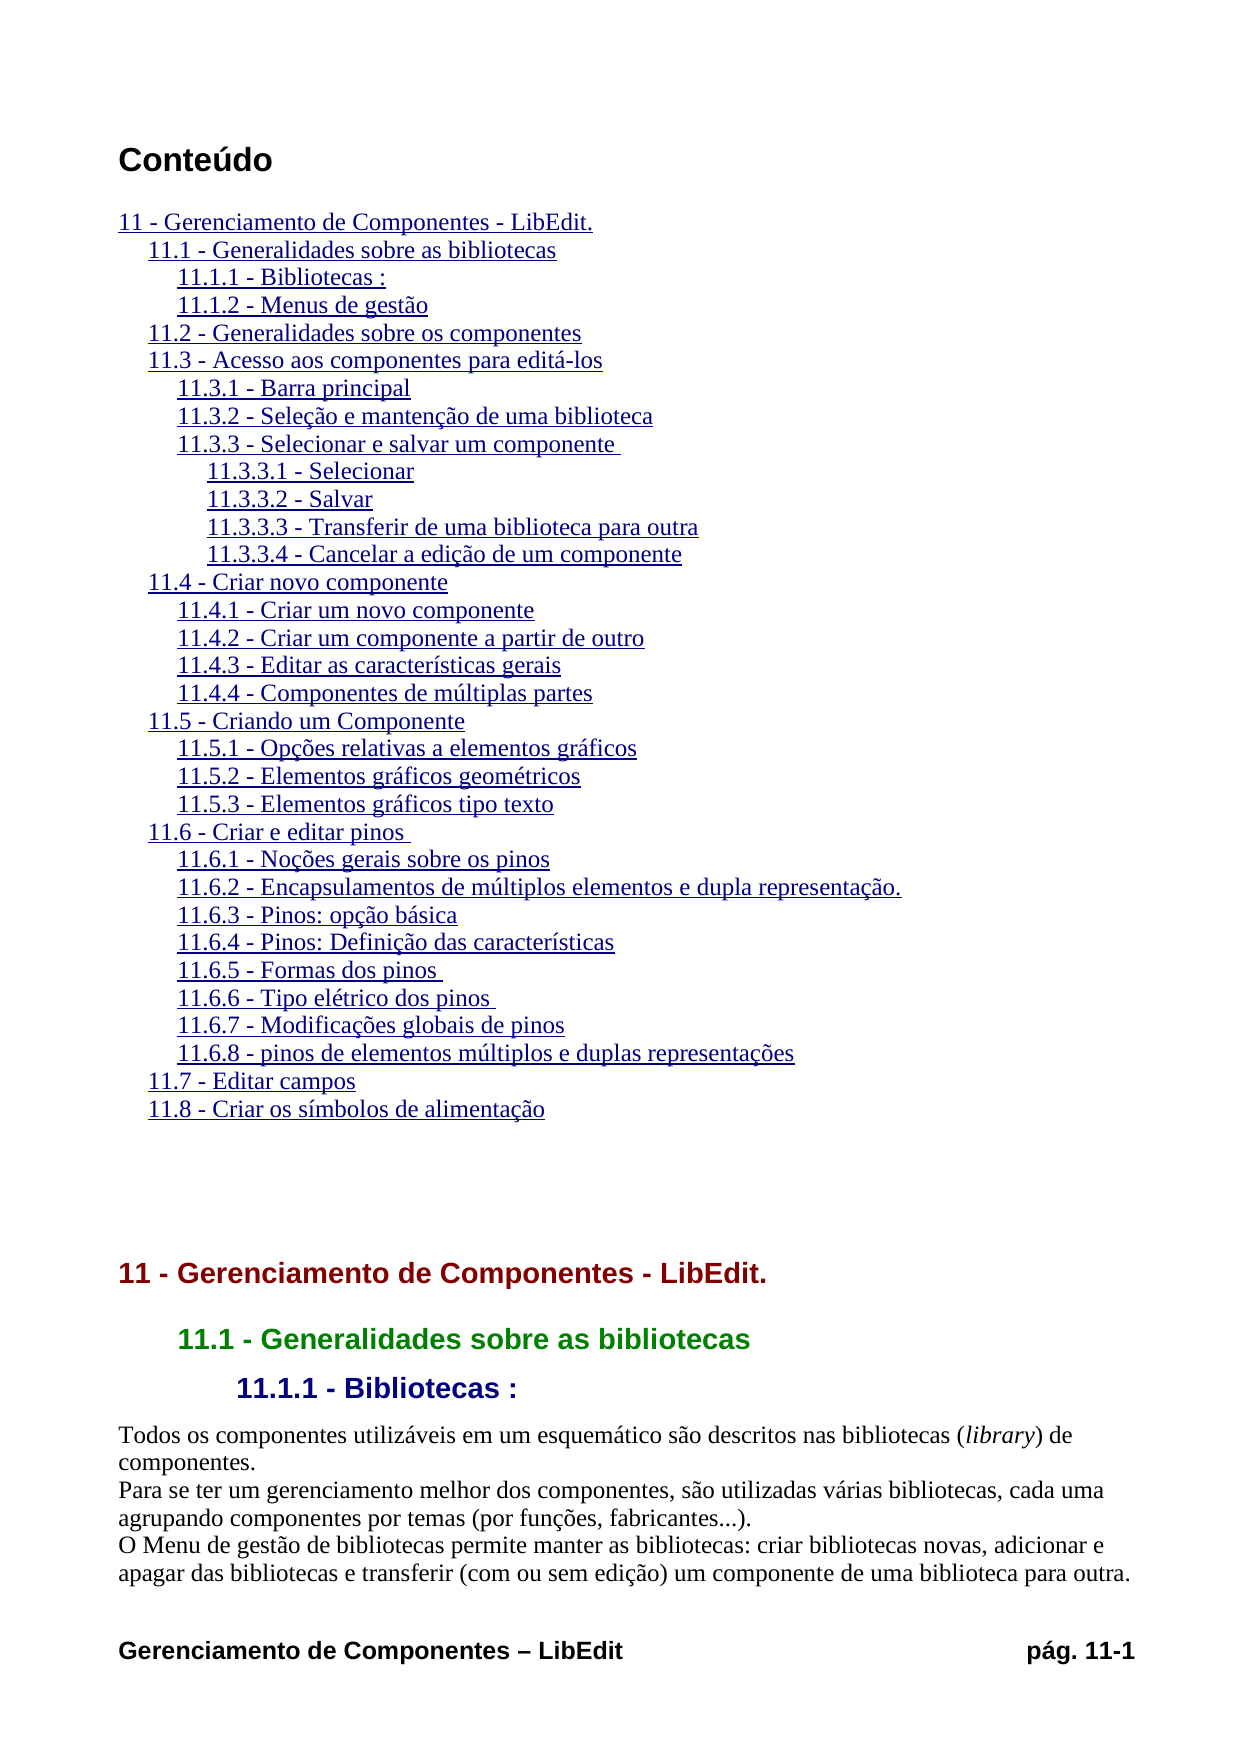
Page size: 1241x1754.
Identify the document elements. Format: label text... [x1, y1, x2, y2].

text 11.6.3 - Pinos: opção básica [177, 901, 1152, 928]
text 11.3.3.4 - Cancelar a edição de um componente [207, 541, 1152, 568]
subtitle Bibliotecas : [236, 1372, 1152, 1404]
text 11.3 - Acesso aos componentes para editá-los [148, 347, 1152, 374]
text 11.3.3.3 - Transferir de uma biblioteca para outra [207, 513, 1152, 541]
text 11.6.7 - Modificações globais de pinos [177, 1012, 1152, 1039]
text 11.6.4 - Pinos: Definição das características [177, 928, 1152, 956]
text 11.3.1 - Barra principal [177, 374, 1152, 402]
text 11.4.4 - Componentes de múltiplas partes [177, 679, 1152, 707]
text 11.6 - Criar e editar pinos [148, 818, 1152, 845]
text Para se ter um gerenciamento melhor dos componentes, são utilizadas várias bibliotecas, cada uma agrupando componentes por temas (por funções, fabricantes...). [118, 1476, 1152, 1532]
text 11.5.2 - Elementos gráficos geométricos [177, 762, 1152, 790]
text 11.1.1 - Bibliotecas : [177, 263, 1152, 291]
text 11.5 - Criando um Componente [148, 707, 1152, 734]
text 11.6.5 - Formas dos pinos [177, 956, 1152, 984]
text 11.1.2 - Menus de gestão [177, 291, 1152, 319]
text 11.3.3.1 - Selecionar [207, 457, 1152, 485]
text 11.4.3 - Editar as características gerais [177, 651, 1152, 679]
subtitle Conteúdo [118, 142, 1152, 178]
text 11.6.2 - Encapsulamentos de múltiplos elementos e dupla representação. [177, 873, 1152, 901]
text 11.3.2 - Seleção e mantenção de uma biblioteca [177, 402, 1152, 430]
text 11.3.3.2 - Salvar [207, 485, 1152, 513]
subtitle Generalidades sobre as bibliotecas [177, 1323, 1152, 1355]
text 11.6.1 - Noções gerais sobre os pinos [177, 845, 1152, 873]
text 11.6.8 - pinos de elementos múltiplos e duplas representações [177, 1039, 1152, 1067]
text 11 - Gerenciamento de Componentes - LibEdit. [118, 208, 1152, 236]
subtitle Gerenciamento de Componentes - LibEdit. [118, 1257, 1152, 1290]
text 11.3.3 - Selecionar e salvar um componente [177, 430, 1152, 457]
text 11.5.3 - Elementos gráficos tipo texto [177, 790, 1152, 818]
text 11.6.6 - Tipo elétrico dos pinos [177, 984, 1152, 1012]
text 11.4.1 - Criar um novo componente [177, 596, 1152, 624]
text 11.5.1 - Opções relativas a elementos gráficos [177, 734, 1152, 762]
text Todos os componentes utilizáveis em um esquemático são descritos nas bibliotecas (library) de componentes. [118, 1421, 1152, 1476]
text O Menu de gestão de bibliotecas permite manter as bibliotecas: criar bibliotecas novas, adicionar e apagar das bibliotecas e transferir (com ou sem edição) um componente de uma biblioteca para outra. [118, 1532, 1152, 1587]
text 11.4.2 - Criar um componente a partir de outro [177, 624, 1152, 651]
text 11.8 - Criar os símbolos de alimentação [148, 1095, 1152, 1122]
text 11.1 - Generalidades sobre as bibliotecas [148, 236, 1152, 263]
text 11.7 - Editar campos [148, 1067, 1152, 1095]
text 11.4 - Criar novo componente [148, 568, 1152, 596]
text 11.2 - Generalidades sobre os componentes [148, 319, 1152, 347]
